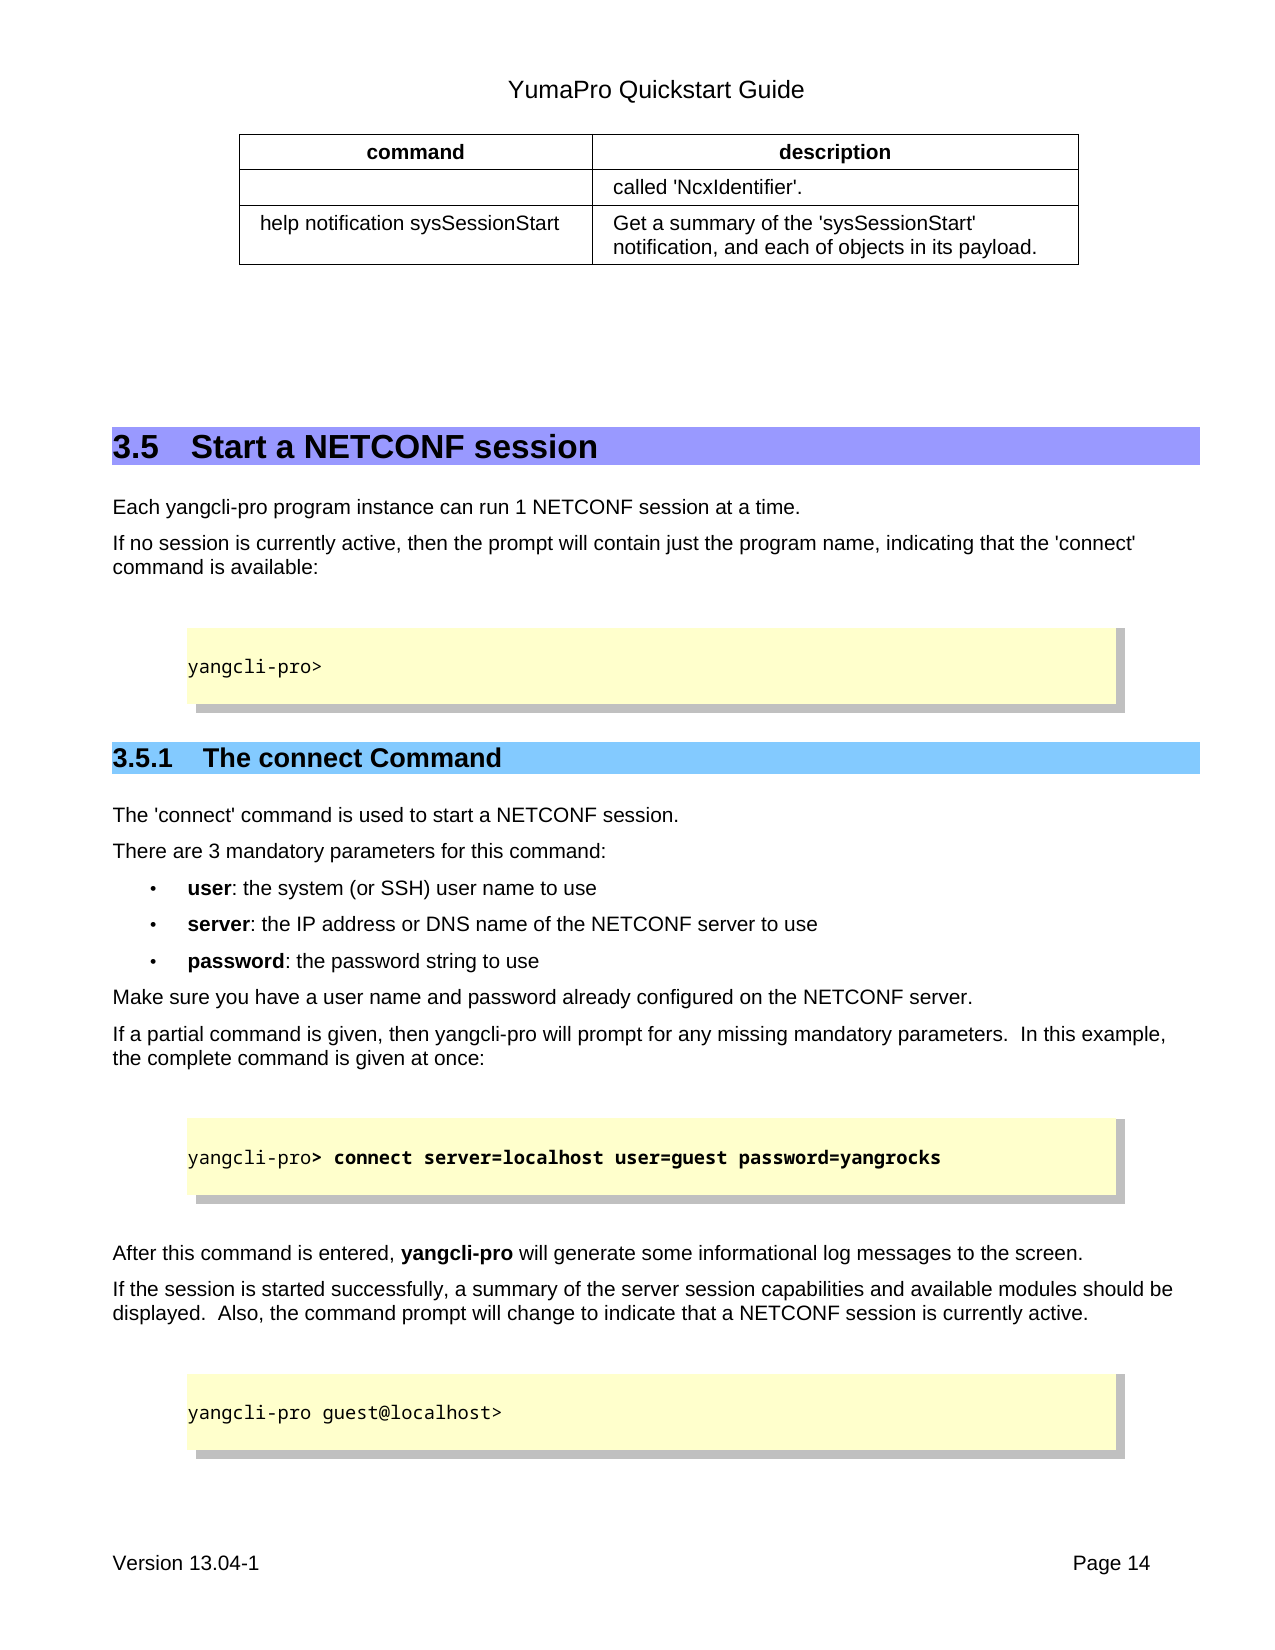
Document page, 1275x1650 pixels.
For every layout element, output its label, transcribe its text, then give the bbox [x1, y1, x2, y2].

table_cell help notification sysSessionStart [240, 206, 592, 264]
text yangcli-pro> connect server=localhost user=guest password=yangrocks [187, 1144, 1116, 1169]
table_cell called 'NcxIdentifier'. [593, 170, 1078, 205]
table_cell [240, 170, 592, 205]
table_header command [240, 135, 592, 169]
subtitle The connect Command [112, 742, 1200, 774]
text After this command is entered, yangcli-pro will generate some informational log messages to the screen. [112, 1241, 1200, 1264]
text The 'connect' command is used to start a NETCONF session. [112, 803, 1200, 827]
text If a partial command is given, then yangcli-pro will prompt for any missing mandatory parameters. In this example, the complete command is given at once: [112, 1022, 1200, 1069]
text yangcli-pro> [187, 653, 1116, 679]
table_header description [593, 135, 1078, 169]
table_cell Get a summary of the 'sysSessionStart' notification, and each of objects in its payload. [593, 206, 1078, 264]
list password: the password string to use [150, 949, 1200, 973]
text If the session is started successfully, a summary of the server session capabilities and available modules should be displayed. Also, the command prompt will change to indicate that a NETCONF session is currently active. [112, 1277, 1200, 1325]
text yangcli-pro guest@localhost> [187, 1399, 1116, 1425]
list server: the IP address or DNS name of the NETCONF server to use [150, 912, 1200, 936]
text Each yangcli-pro program instance can run 1 NETCONF session at a time. [112, 494, 1200, 518]
subtitle Start a NETCONF session [112, 427, 1200, 465]
text Make sure you have a user name and password already configured on the NETCONF server. [112, 985, 1200, 1009]
text There are 3 mandatory parameters for this command: [112, 839, 1200, 863]
text If no session is currently active, then the prompt will contain just the program name, indicating that the 'connect' command is available: [112, 531, 1200, 579]
list user: the system (or SSH) user name to use [150, 876, 1200, 900]
